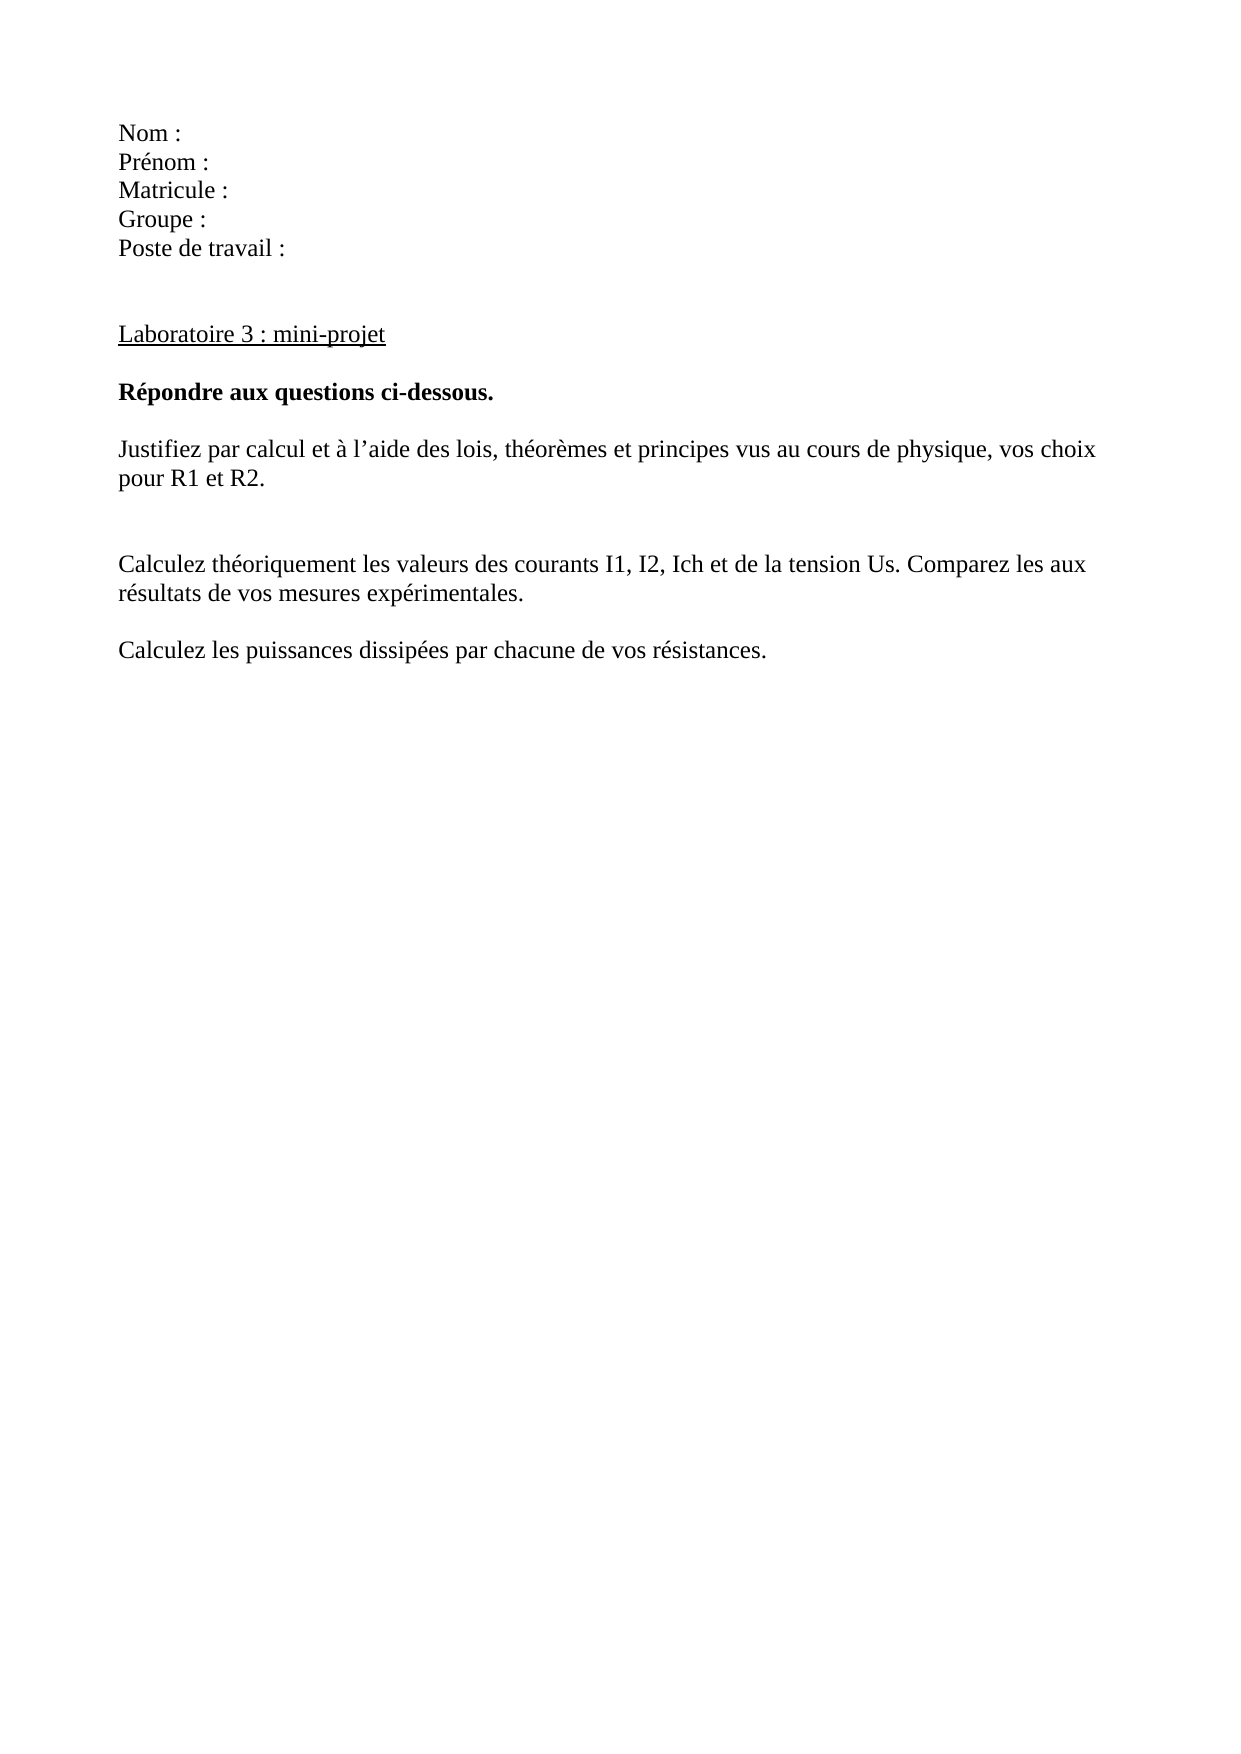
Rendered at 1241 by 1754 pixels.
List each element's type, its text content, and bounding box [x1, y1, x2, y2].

text Laboratoire 3 : mini-projet [118, 319, 1122, 348]
text Répondre aux questions ci-dessous. [118, 377, 1122, 406]
text Calculez les puissances dissipées par chacune de vos résistances. [118, 636, 1122, 664]
text Groupe : [118, 204, 1122, 233]
text Poste de travail : [118, 233, 1122, 262]
text Matricule : [118, 176, 1122, 204]
text Nom : [118, 118, 1122, 147]
text Justifiez par calcul et à l’aide des lois, théorèmes et principes vus au cours de physique, vos choix pour R1 et R2. [118, 434, 1122, 492]
text Prénom : [118, 147, 1122, 176]
text Calculez théoriquement les valeurs des courants I1, I2, Ich et de la tension Us. Comparez les aux résultats de vos mesures expérimentales. [118, 549, 1122, 607]
